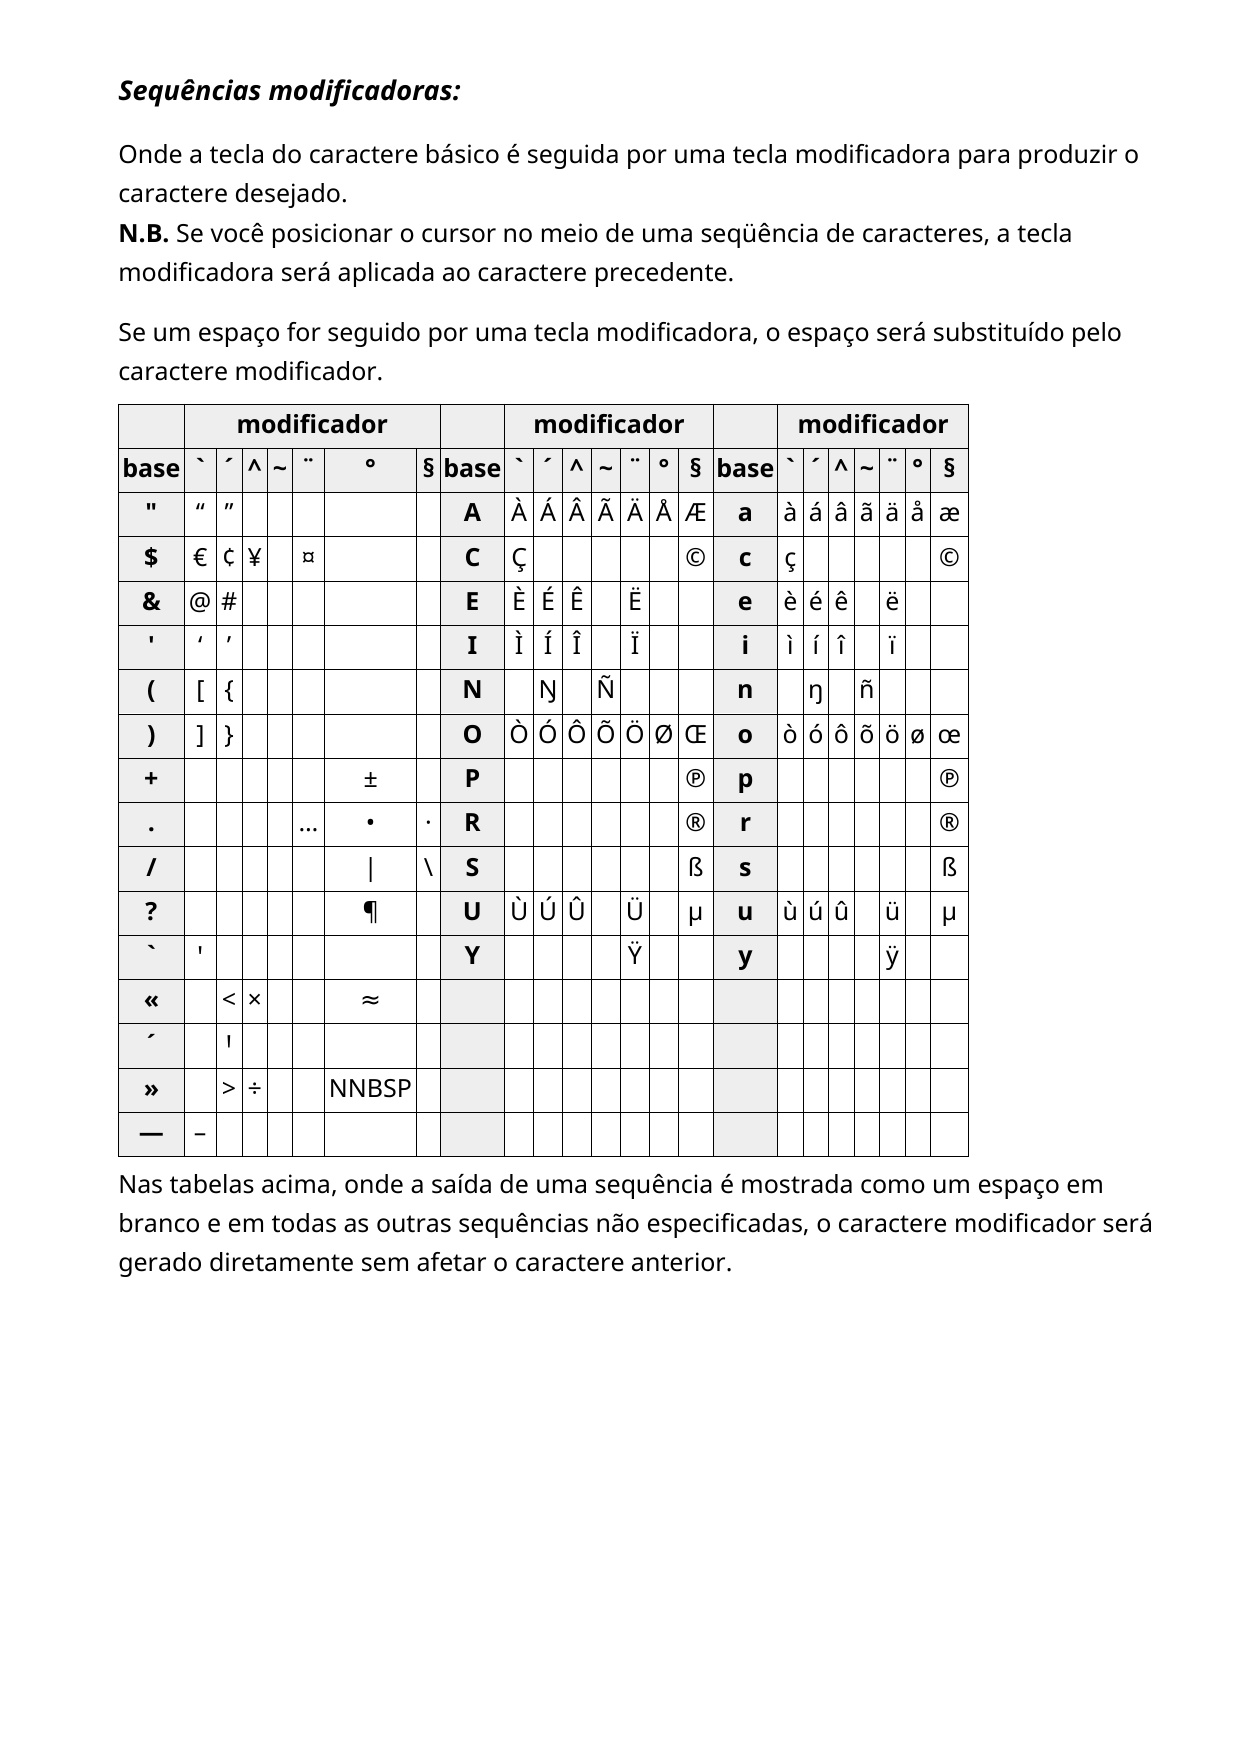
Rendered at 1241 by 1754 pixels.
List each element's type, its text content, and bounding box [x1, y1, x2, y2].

table_cell Û [563, 892, 591, 935]
table_cell ô [829, 715, 854, 758]
table_cell ü [880, 892, 905, 935]
table_cell [293, 759, 324, 802]
table_cell [855, 626, 879, 669]
table_cell [592, 1069, 620, 1112]
table_cell [931, 1024, 968, 1068]
table_cell [829, 1024, 854, 1068]
table_cell [621, 803, 649, 846]
table_cell [650, 1113, 678, 1156]
table_cell Ì [505, 626, 533, 669]
table_cell â [829, 493, 854, 536]
table_cell ꞌ [185, 936, 216, 979]
table_cell [417, 715, 440, 758]
table_cell U [441, 892, 504, 935]
table_cell ” [217, 493, 242, 536]
table_cell [829, 670, 854, 713]
table_cell ¥ [243, 537, 267, 581]
table_cell [534, 803, 562, 846]
table_cell \ [417, 847, 440, 891]
table_cell • [325, 803, 416, 846]
table_cell @ [185, 582, 216, 625]
table_cell [880, 803, 905, 846]
table_cell [441, 1069, 504, 1112]
table_cell ´ [119, 1024, 184, 1068]
table_cell ^ [243, 449, 267, 492]
table_cell — [119, 1113, 184, 1156]
table_cell [505, 759, 533, 802]
table_cell Î [563, 626, 591, 669]
table_cell y [714, 936, 777, 979]
table_cell [650, 803, 678, 846]
table_cell ° [650, 449, 678, 492]
table_cell [563, 1024, 591, 1068]
table_cell [417, 936, 440, 979]
table_cell Y [441, 936, 504, 979]
table_cell C [441, 537, 504, 581]
table_cell ¨ [880, 449, 905, 492]
table_cell ú [804, 892, 828, 935]
table_cell € [185, 537, 216, 581]
table_cell [293, 980, 324, 1023]
table_cell ® [679, 803, 713, 846]
table_cell [417, 1069, 440, 1112]
table_cell [906, 936, 930, 979]
table_cell [417, 980, 440, 1023]
table_cell n [714, 670, 777, 713]
table_cell [268, 936, 292, 979]
table_cell r [714, 803, 777, 846]
table_cell Œ [679, 715, 713, 758]
table_cell [563, 1113, 591, 1156]
table_cell [650, 936, 678, 979]
table_cell ó [804, 715, 828, 758]
table_cell [293, 1113, 324, 1156]
table_cell [621, 759, 649, 802]
table_cell Á [534, 493, 562, 536]
table_cell [855, 803, 879, 846]
table_cell o [714, 715, 777, 758]
table_cell [778, 980, 803, 1023]
table_cell Ï [621, 626, 649, 669]
table_cell [417, 1113, 440, 1156]
table_cell [679, 670, 713, 713]
table_cell ] [185, 715, 216, 758]
table_cell Ò [505, 715, 533, 758]
table_cell [217, 1113, 242, 1156]
table_cell ` [778, 449, 803, 492]
table_cell [505, 980, 533, 1023]
table_cell « [119, 980, 184, 1023]
table_cell ï [880, 626, 905, 669]
table_cell p [714, 759, 777, 802]
table_cell Ó [534, 715, 562, 758]
table_cell [880, 670, 905, 713]
table_cell [650, 626, 678, 669]
table_cell [880, 847, 905, 891]
table_cell © [679, 537, 713, 581]
table_cell È [505, 582, 533, 625]
table_cell [505, 1069, 533, 1112]
table_cell [650, 847, 678, 891]
table_cell O [441, 715, 504, 758]
table_cell [534, 1024, 562, 1068]
table_cell c [714, 537, 777, 581]
table_cell [325, 493, 416, 536]
table_cell [880, 759, 905, 802]
table_cell ÿ [880, 936, 905, 979]
table_cell [268, 626, 292, 669]
table_cell [906, 980, 930, 1023]
table_cell i [714, 626, 777, 669]
table_cell [563, 847, 591, 891]
table_cell [217, 892, 242, 935]
table_cell ù [778, 892, 803, 935]
table_cell [563, 1069, 591, 1112]
table_cell ß [679, 847, 713, 891]
table_cell [505, 847, 533, 891]
table_cell [534, 1069, 562, 1112]
table_cell [621, 847, 649, 891]
table_cell [505, 936, 533, 979]
table_cell [325, 582, 416, 625]
table_header [441, 405, 504, 448]
table_cell [325, 715, 416, 758]
table_cell [185, 847, 216, 891]
table_cell · [417, 803, 440, 846]
table_cell [534, 936, 562, 979]
table_cell A [441, 493, 504, 536]
table_cell § [679, 449, 713, 492]
table_cell é [804, 582, 828, 625]
table_cell S [441, 847, 504, 891]
table_cell À [505, 493, 533, 536]
table_cell [855, 1024, 879, 1068]
table_cell } [217, 715, 242, 758]
table_cell [621, 980, 649, 1023]
table_cell [563, 670, 591, 713]
table_cell Ø [650, 715, 678, 758]
table_cell [293, 847, 324, 891]
table_cell [906, 670, 930, 713]
table_cell [293, 715, 324, 758]
table_cell [217, 936, 242, 979]
table_cell [829, 1113, 854, 1156]
table_cell [293, 582, 324, 625]
table_cell [185, 1024, 216, 1068]
table_cell [906, 847, 930, 891]
table_cell [778, 1024, 803, 1068]
table_cell . [119, 803, 184, 846]
table_cell / [119, 847, 184, 891]
table_cell { [217, 670, 242, 713]
table_cell u [714, 892, 777, 935]
table_cell [325, 1113, 416, 1156]
table_cell Ç [505, 537, 533, 581]
table_cell ? [119, 892, 184, 935]
table_cell [325, 670, 416, 713]
table_cell [325, 626, 416, 669]
table_cell [778, 759, 803, 802]
table_cell [855, 847, 879, 891]
table_header modificador [185, 405, 440, 448]
table_header modificador [778, 405, 968, 448]
table_cell [804, 1024, 828, 1068]
table_cell ò [778, 715, 803, 758]
table_cell [417, 493, 440, 536]
table_cell [268, 537, 292, 581]
table_cell ã [855, 493, 879, 536]
table_cell ± [325, 759, 416, 802]
table_cell [855, 1069, 879, 1112]
table_cell Ꞌ [217, 1024, 242, 1068]
table_cell [417, 892, 440, 935]
table_cell [778, 803, 803, 846]
table_cell R [441, 803, 504, 846]
table_cell [534, 980, 562, 1023]
table_cell [804, 1113, 828, 1156]
table_cell [243, 493, 267, 536]
table_cell Ú [534, 892, 562, 935]
table_cell [778, 670, 803, 713]
table_cell [855, 936, 879, 979]
table_cell Ä [621, 493, 649, 536]
table_cell ¢ [217, 537, 242, 581]
table_cell ¶ [325, 892, 416, 935]
table_cell [592, 980, 620, 1023]
table_cell " [119, 493, 184, 536]
table_cell Ê [563, 582, 591, 625]
table_cell [592, 1113, 620, 1156]
table_header [714, 405, 777, 448]
table_cell [880, 537, 905, 581]
table_cell # [217, 582, 242, 625]
table_cell [534, 1113, 562, 1156]
table_cell [268, 980, 292, 1023]
table_cell [679, 626, 713, 669]
table_cell Ã [592, 493, 620, 536]
table_cell a [714, 493, 777, 536]
table_cell [621, 1069, 649, 1112]
table_cell æ [931, 493, 968, 536]
subtitle Sequências modificadoras: [118, 72, 1181, 108]
table_cell ` [505, 449, 533, 492]
table_cell ñ [855, 670, 879, 713]
table_cell I [441, 626, 504, 669]
table_cell è [778, 582, 803, 625]
table_cell [906, 759, 930, 802]
table_cell ŋ [804, 670, 828, 713]
table_cell [778, 847, 803, 891]
table_cell [855, 537, 879, 581]
table_cell [906, 1069, 930, 1112]
text Se um espaço for seguido por uma tecla modificadora, o espaço será substituído pelo caractere modificador. [118, 315, 1181, 388]
table_cell E [441, 582, 504, 625]
table_cell [293, 1069, 324, 1112]
table_cell ^ [563, 449, 591, 492]
table_cell [185, 892, 216, 935]
table_cell [563, 759, 591, 802]
table_cell [293, 936, 324, 979]
table_cell [679, 1024, 713, 1068]
table_cell ÷ [243, 1069, 267, 1112]
table_cell [563, 803, 591, 846]
table_cell [804, 980, 828, 1023]
table_cell ~ [268, 449, 292, 492]
table_cell Í [534, 626, 562, 669]
table_cell [563, 980, 591, 1023]
table_cell § [931, 449, 968, 492]
table_cell e [714, 582, 777, 625]
table_cell [906, 803, 930, 846]
table_cell [243, 847, 267, 891]
table_cell [243, 803, 267, 846]
table_cell [505, 803, 533, 846]
table_cell [185, 980, 216, 1023]
table_cell [679, 1113, 713, 1156]
table_cell [829, 803, 854, 846]
text Nas tabelas acima, onde a saída de uma sequência é mostrada como um espaço em branco e em todas as outras sequências não especificadas, o caractere modificador será gerado diretamente sem afetar o caractere anterior. [118, 1167, 1181, 1279]
table_cell [534, 537, 562, 581]
table_cell ® [931, 803, 968, 846]
table_cell × [243, 980, 267, 1023]
table_cell Ñ [592, 670, 620, 713]
table_cell [804, 847, 828, 891]
table_cell ä [880, 493, 905, 536]
table_cell [268, 1113, 292, 1156]
table_cell [293, 670, 324, 713]
table_cell [650, 980, 678, 1023]
table_cell $ [119, 537, 184, 581]
table_cell [829, 847, 854, 891]
table_cell [650, 670, 678, 713]
table_cell ` [185, 449, 216, 492]
table_cell Å [650, 493, 678, 536]
table_cell [650, 1024, 678, 1068]
table_cell [855, 582, 879, 625]
table_cell ` [119, 936, 184, 979]
table_cell á [804, 493, 828, 536]
table_cell [804, 759, 828, 802]
table_cell û [829, 892, 854, 935]
table_cell [714, 980, 777, 1023]
table_cell Ë [621, 582, 649, 625]
table_cell [293, 626, 324, 669]
table_cell [650, 1069, 678, 1112]
table_cell [592, 847, 620, 891]
table_cell [417, 582, 440, 625]
table_cell œ [931, 715, 968, 758]
table_cell ≈ [325, 980, 416, 1023]
table_cell [592, 892, 620, 935]
table_cell [592, 582, 620, 625]
table_cell ö [880, 715, 905, 758]
table_cell [679, 980, 713, 1023]
table_cell [441, 980, 504, 1023]
table_cell [829, 759, 854, 802]
table_cell [592, 759, 620, 802]
table_cell [243, 892, 267, 935]
table_header [119, 405, 184, 448]
table_cell [906, 626, 930, 669]
table_cell [293, 892, 324, 935]
table_cell [714, 1024, 777, 1068]
table_cell [268, 892, 292, 935]
table_cell ´ [534, 449, 562, 492]
table_cell [650, 582, 678, 625]
table_cell Ù [505, 892, 533, 935]
table_cell s [714, 847, 777, 891]
table_cell [650, 537, 678, 581]
table_cell [621, 670, 649, 713]
table_cell [804, 537, 828, 581]
table_cell [243, 759, 267, 802]
table_cell © [931, 537, 968, 581]
table_cell [505, 670, 533, 713]
table_cell Ÿ [621, 936, 649, 979]
table_cell É [534, 582, 562, 625]
table_cell ' [119, 626, 184, 669]
table_cell [268, 803, 292, 846]
table_cell [185, 803, 216, 846]
table_cell [931, 1069, 968, 1112]
table_cell [268, 1024, 292, 1068]
table_cell ‘ [185, 626, 216, 669]
table_cell [621, 1024, 649, 1068]
table_cell [592, 936, 620, 979]
table_cell base [119, 449, 184, 492]
table_cell [217, 803, 242, 846]
table_cell Æ [679, 493, 713, 536]
table_cell [243, 670, 267, 713]
table_cell > [217, 1069, 242, 1112]
table_cell [931, 980, 968, 1023]
table_cell ì [778, 626, 803, 669]
table_cell [417, 759, 440, 802]
table_cell [906, 582, 930, 625]
table_cell [441, 1113, 504, 1156]
table_cell [243, 715, 267, 758]
table_cell [931, 936, 968, 979]
table_cell [880, 1024, 905, 1068]
table_cell [417, 626, 440, 669]
table_cell [906, 1113, 930, 1156]
table_cell ¨ [621, 449, 649, 492]
table_cell P [441, 759, 504, 802]
table_cell [505, 1113, 533, 1156]
table_cell [906, 1024, 930, 1068]
table_cell [268, 493, 292, 536]
table_cell [243, 936, 267, 979]
table_cell ø [906, 715, 930, 758]
table_cell [804, 803, 828, 846]
table_cell | [325, 847, 416, 891]
table_cell [778, 1069, 803, 1112]
table_cell ¨ [293, 449, 324, 492]
table_cell – [185, 1113, 216, 1156]
table_cell î [829, 626, 854, 669]
table_cell [778, 1113, 803, 1156]
table_cell [505, 1024, 533, 1068]
table_cell [ [185, 670, 216, 713]
table_cell [880, 980, 905, 1023]
table_cell [804, 936, 828, 979]
table_cell + [119, 759, 184, 802]
table_cell § [417, 449, 440, 492]
table_cell [534, 847, 562, 891]
table_cell [243, 582, 267, 625]
table_cell [778, 936, 803, 979]
table_cell [217, 847, 242, 891]
table_cell ) [119, 715, 184, 758]
table_cell [268, 847, 292, 891]
table_cell ^ [829, 449, 854, 492]
table_cell base [441, 449, 504, 492]
table_cell õ [855, 715, 879, 758]
table_cell [417, 670, 440, 713]
table_cell ¤ [293, 537, 324, 581]
table_cell [563, 537, 591, 581]
table_cell » [119, 1069, 184, 1112]
table_cell [268, 715, 292, 758]
table_cell [931, 670, 968, 713]
table_cell [243, 1024, 267, 1068]
table_cell [268, 759, 292, 802]
table_cell ´ [217, 449, 242, 492]
table_cell [325, 537, 416, 581]
table_cell [804, 1069, 828, 1112]
table_cell í [804, 626, 828, 669]
table_cell [325, 936, 416, 979]
table_cell [855, 759, 879, 802]
table_cell ° [906, 449, 930, 492]
table_cell ° [325, 449, 416, 492]
table_cell Ô [563, 715, 591, 758]
table_cell [563, 936, 591, 979]
table_cell [592, 626, 620, 669]
table_cell [185, 759, 216, 802]
table_cell [592, 1024, 620, 1068]
table_cell [906, 892, 930, 935]
table_cell [592, 803, 620, 846]
table_cell [325, 1024, 416, 1068]
table_cell ë [880, 582, 905, 625]
table_cell [217, 759, 242, 802]
table_cell [592, 537, 620, 581]
table_cell [931, 1113, 968, 1156]
table_cell å [906, 493, 930, 536]
table_cell “ [185, 493, 216, 536]
table_cell ~ [592, 449, 620, 492]
table_cell [880, 1069, 905, 1112]
table_cell [268, 670, 292, 713]
table_cell [829, 980, 854, 1023]
table_cell ß [931, 847, 968, 891]
table_cell [293, 493, 324, 536]
table_cell [650, 759, 678, 802]
text Onde a tecla do caractere básico é seguida por uma tecla modificadora para produzir o caractere desejado. N.B. Se você posicionar o cursor no meio de uma seqüência de caracteres, a tecla modificadora será aplicada ao caractere precedente. [118, 137, 1181, 288]
table_cell Ŋ [534, 670, 562, 713]
table_cell à [778, 493, 803, 536]
table_cell [679, 936, 713, 979]
table_cell [650, 892, 678, 935]
table_cell [829, 936, 854, 979]
table_cell [855, 980, 879, 1023]
table_cell [880, 1113, 905, 1156]
table_cell ’ [217, 626, 242, 669]
table_cell [931, 626, 968, 669]
table_cell [243, 626, 267, 669]
table_cell [441, 1024, 504, 1068]
table_cell [243, 1113, 267, 1156]
table_cell ℗ [679, 759, 713, 802]
table_cell … [293, 803, 324, 846]
table_cell ℗ [931, 759, 968, 802]
table_cell [906, 537, 930, 581]
table_cell ç [778, 537, 803, 581]
table_cell & [119, 582, 184, 625]
table_cell [679, 582, 713, 625]
table_cell [417, 1024, 440, 1068]
table_cell [293, 1024, 324, 1068]
table_cell [534, 759, 562, 802]
table_cell [855, 1113, 879, 1156]
table_cell [621, 537, 649, 581]
table_cell N [441, 670, 504, 713]
table_cell ê [829, 582, 854, 625]
table_cell ´ [804, 449, 828, 492]
table_cell Â [563, 493, 591, 536]
table_cell [268, 1069, 292, 1112]
table_cell [185, 1069, 216, 1112]
table_cell [621, 1113, 649, 1156]
table_cell [931, 582, 968, 625]
table_cell µ [931, 892, 968, 935]
table_cell Õ [592, 715, 620, 758]
table_cell [829, 1069, 854, 1112]
table_cell base [714, 449, 777, 492]
table_header modificador [505, 405, 713, 448]
table_cell ( [119, 670, 184, 713]
table_cell NNBSP [325, 1069, 416, 1112]
table_cell [714, 1113, 777, 1156]
table_cell µ [679, 892, 713, 935]
table_cell [829, 537, 854, 581]
table_cell [679, 1069, 713, 1112]
table_cell [268, 582, 292, 625]
table_cell Ü [621, 892, 649, 935]
table_cell [417, 537, 440, 581]
table_cell Ö [621, 715, 649, 758]
table_cell < [217, 980, 242, 1023]
table_cell [714, 1069, 777, 1112]
table_cell ~ [855, 449, 879, 492]
table_cell [855, 892, 879, 935]
